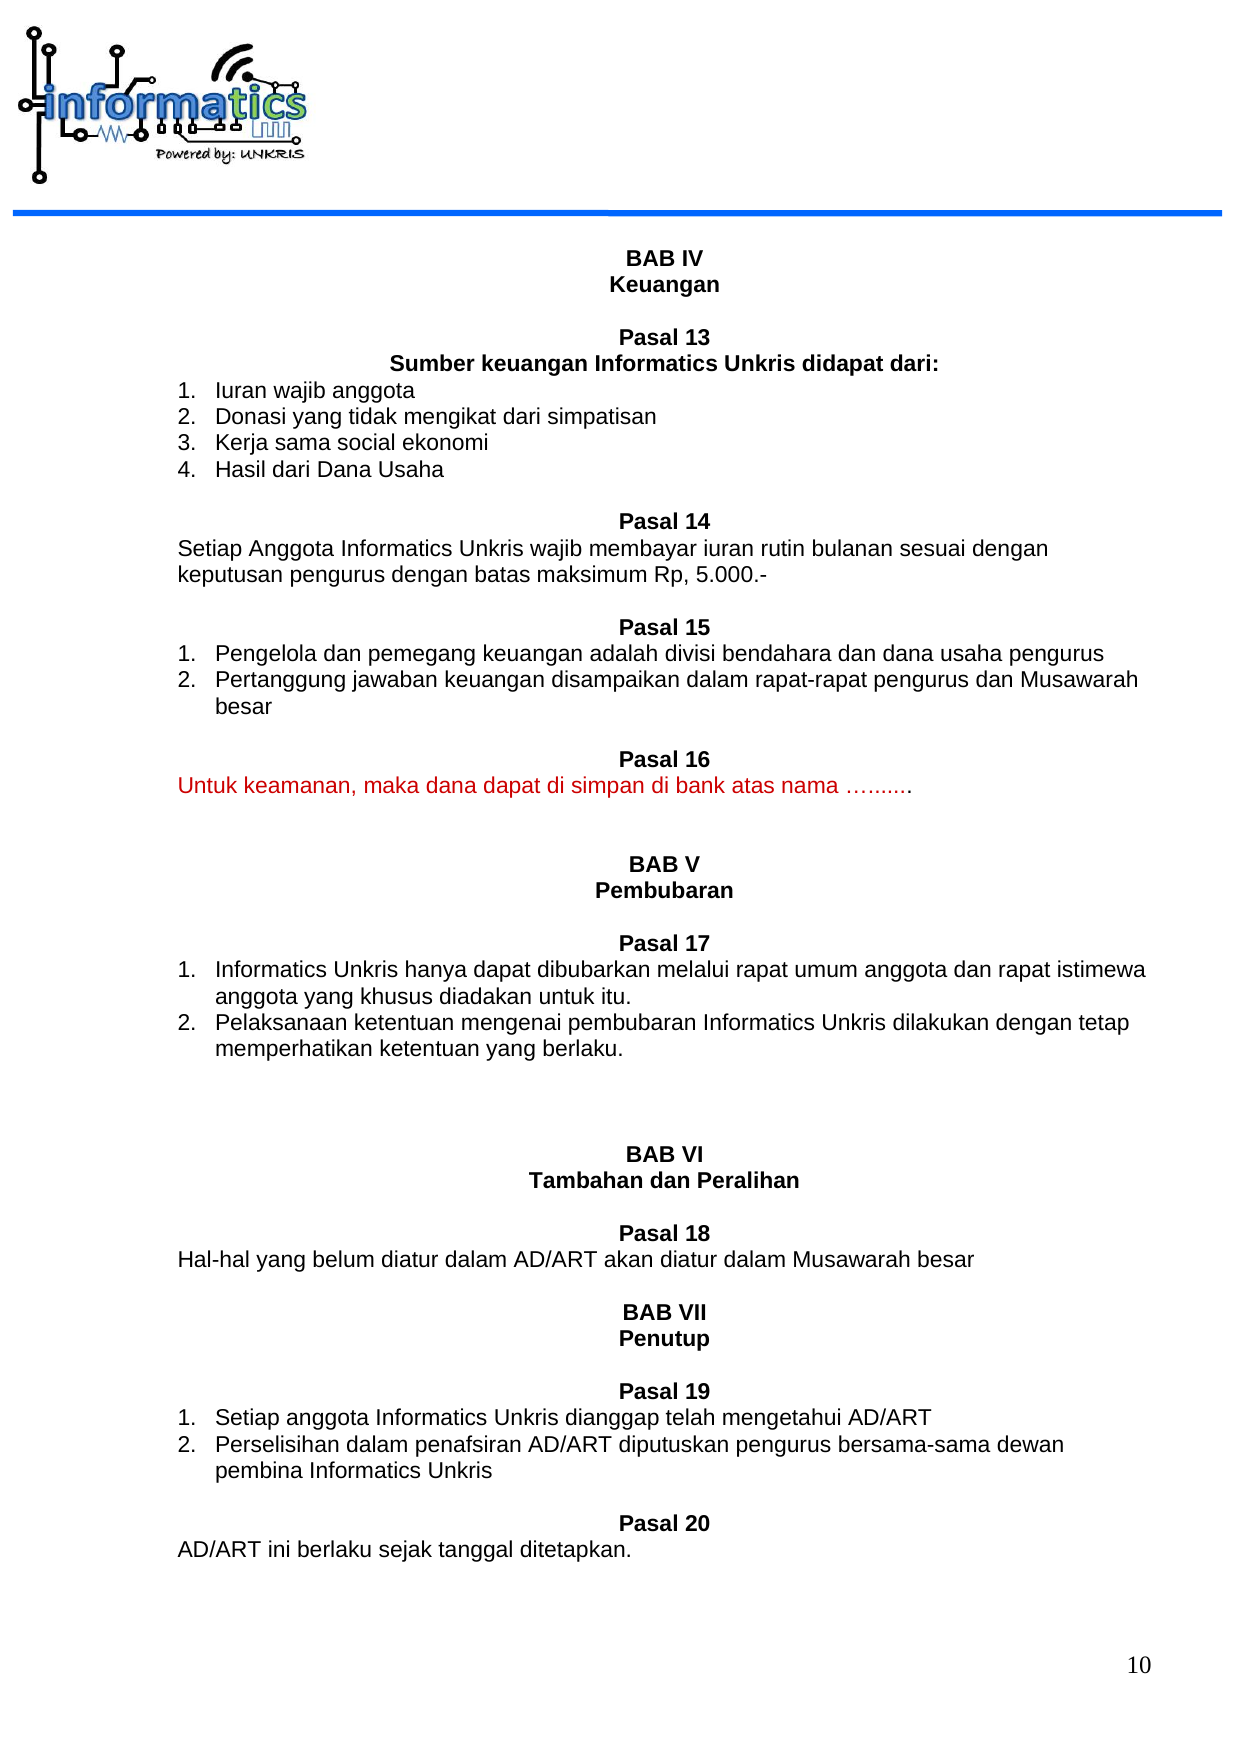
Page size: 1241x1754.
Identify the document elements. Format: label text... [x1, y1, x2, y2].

list Setiap anggota Informatics Unkris dianggap telah mengetahui AD/ART [177, 1404, 1152, 1431]
text Pasal 14 [177, 508, 1152, 535]
list Perselisihan dalam penafsiran AD/ART diputuskan pengurus bersama-sama dewan pembina Informatics Unkris [177, 1431, 1152, 1483]
text Pasal 15 [177, 614, 1152, 640]
picture [5, 25, 343, 186]
text Setiap Anggota Informatics Unkris wajib membayar iuran rutin bulanan sesuai dengan keputusan pengurus dengan batas maksimum Rp, 5.000.- [177, 535, 1152, 587]
list Hasil dari Dana Usaha [177, 456, 1152, 482]
text BAB V [177, 851, 1152, 877]
text Pasal 13 [177, 324, 1152, 350]
text Pasal 17 [177, 930, 1152, 956]
text BAB VII [177, 1299, 1152, 1325]
text Tambahan dan Peralihan [177, 1167, 1152, 1193]
list Kerja sama social ekonomi [177, 429, 1152, 456]
list Iuran wajib anggota [177, 377, 1152, 403]
text Sumber keuangan Informatics Unkris didapat dari: [177, 350, 1152, 377]
text Untuk keamanan, maka dana dapat di simpan di bank atas nama …....... [177, 772, 1152, 798]
list Pengelola dan pemegang keuangan adalah divisi bendahara dan dana usaha pengurus [177, 640, 1152, 666]
text Pasal 18 [177, 1220, 1152, 1246]
list Donasi yang tidak mengikat dari simpatisan [177, 403, 1152, 429]
text BAB IV [177, 245, 1152, 271]
text Penutup [177, 1325, 1152, 1352]
text Pasal 16 [177, 746, 1152, 772]
text Pembubaran [177, 877, 1152, 904]
text BAB VI [177, 1141, 1152, 1167]
list Pertanggung jawaban keuangan disampaikan dalam rapat-rapat pengurus dan Musawarah besar [177, 666, 1152, 719]
text Keuangan [177, 271, 1152, 297]
text Pasal 20 [177, 1510, 1152, 1536]
text AD/ART ini berlaku sejak tanggal ditetapkan. [177, 1536, 1152, 1562]
list Informatics Unkris hanya dapat dibubarkan melalui rapat umum anggota dan rapat istimewa anggota yang khusus diadakan untuk itu. [177, 956, 1152, 1009]
text Pasal 19 [177, 1378, 1152, 1404]
text Hal-hal yang belum diatur dalam AD/ART akan diatur dalam Musawarah besar [177, 1246, 1152, 1273]
list Pelaksanaan ketentuan mengenai pembubaran Informatics Unkris dilakukan dengan tetap memperhatikan ketentuan yang berlaku. [177, 1009, 1152, 1062]
